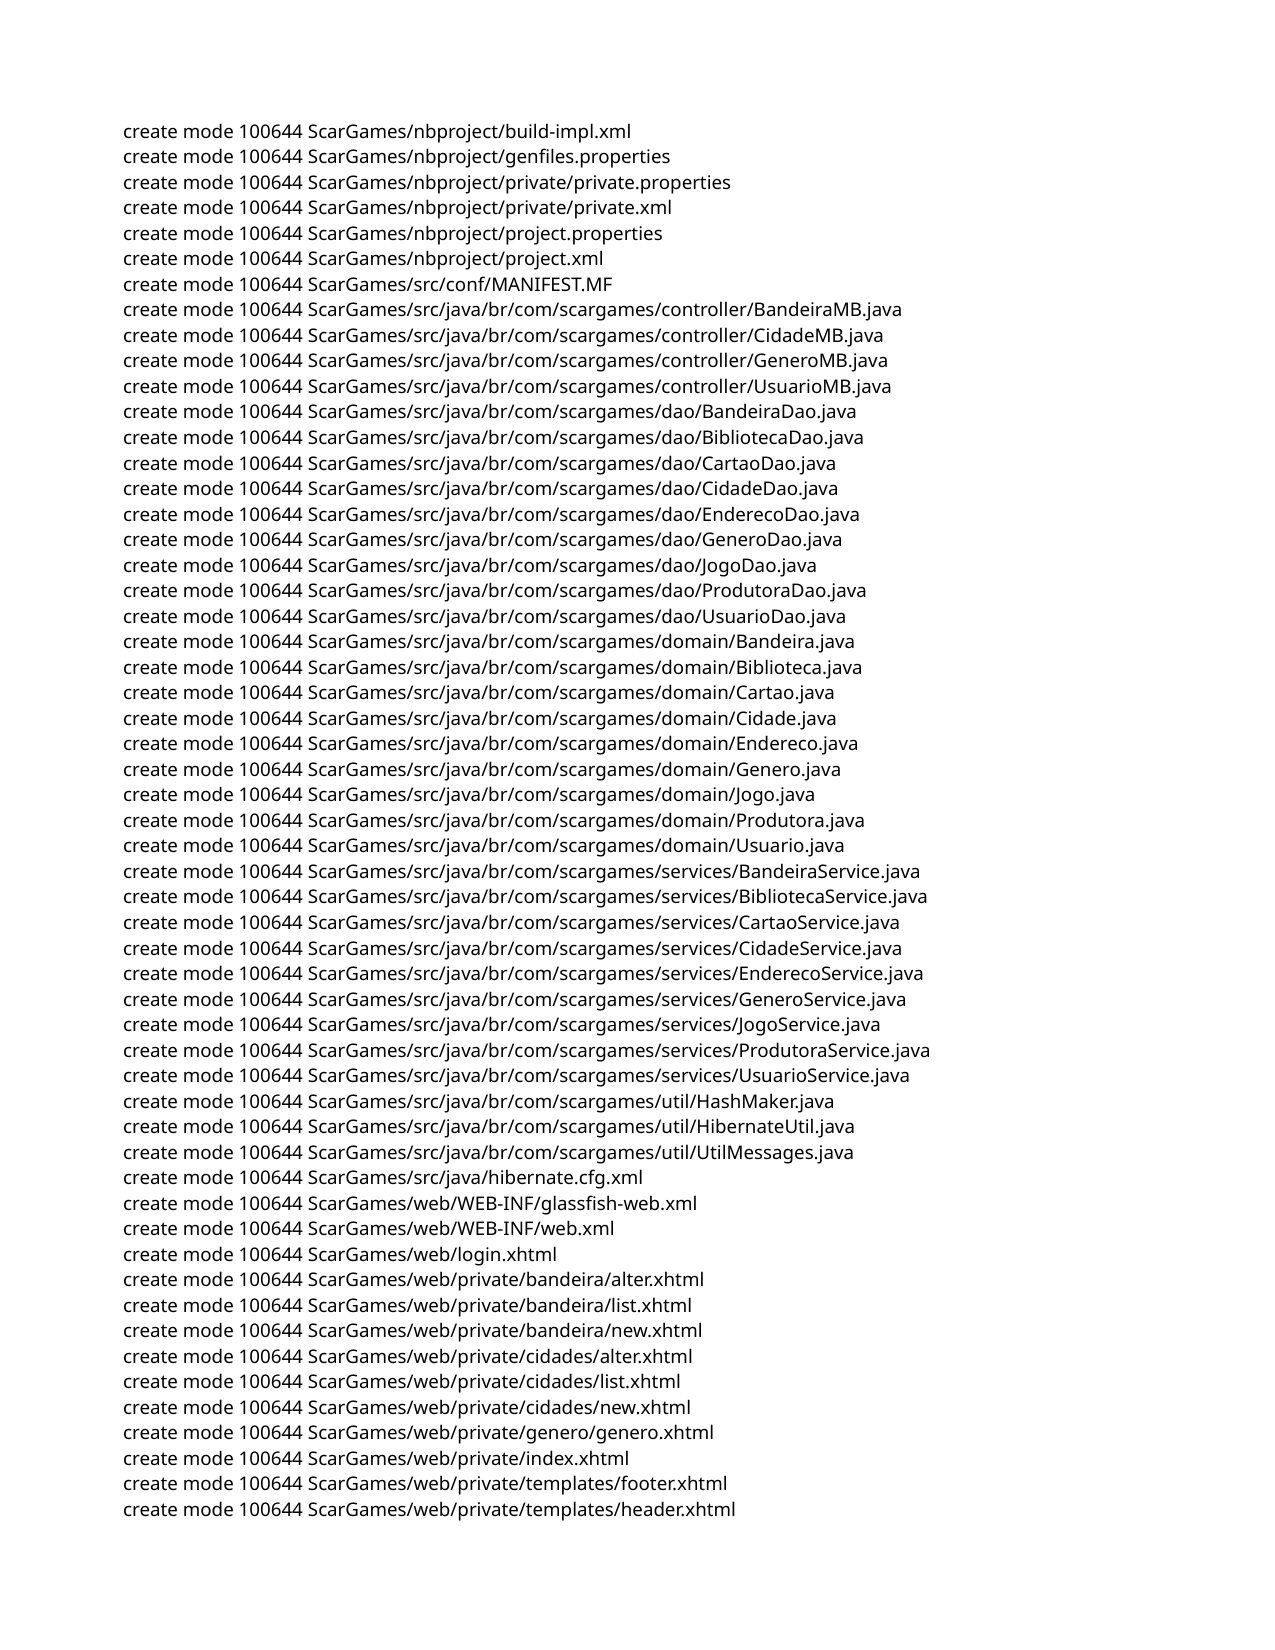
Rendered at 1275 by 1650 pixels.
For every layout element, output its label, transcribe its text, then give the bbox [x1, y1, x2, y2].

text create mode 100644 ScarGames/src/java/br/com/scargames/dao/JogoDao.java [118, 552, 1157, 577]
text create mode 100644 ScarGames/src/java/br/com/scargames/domain/Bandeira.java [118, 628, 1157, 654]
text create mode 100644 ScarGames/src/java/br/com/scargames/util/HibernateUtil.java [118, 1113, 1157, 1139]
text create mode 100644 ScarGames/src/java/br/com/scargames/domain/Usuario.java [118, 833, 1157, 858]
text create mode 100644 ScarGames/src/java/br/com/scargames/services/BandeiraService.java [118, 858, 1157, 884]
text create mode 100644 ScarGames/src/java/br/com/scargames/controller/BandeiraMB.java [118, 297, 1157, 322]
text create mode 100644 ScarGames/src/java/hibernate.cfg.xml [118, 1164, 1157, 1190]
text create mode 100644 ScarGames/web/WEB-INF/web.xml [118, 1216, 1157, 1241]
text create mode 100644 ScarGames/src/java/br/com/scargames/services/EnderecoService.java [118, 960, 1157, 986]
text create mode 100644 ScarGames/src/java/br/com/scargames/dao/BandeiraDao.java [118, 399, 1157, 424]
text create mode 100644 ScarGames/web/private/cidades/alter.xhtml [118, 1343, 1157, 1369]
text create mode 100644 ScarGames/src/conf/MANIFEST.MF [118, 271, 1157, 297]
text create mode 100644 ScarGames/src/java/br/com/scargames/util/UtilMessages.java [118, 1139, 1157, 1164]
text create mode 100644 ScarGames/src/java/br/com/scargames/services/BibliotecaService.java [118, 884, 1157, 909]
text create mode 100644 ScarGames/nbproject/genfiles.properties [118, 144, 1157, 169]
text create mode 100644 ScarGames/src/java/br/com/scargames/util/HashMaker.java [118, 1088, 1157, 1113]
text create mode 100644 ScarGames/nbproject/private/private.properties [118, 169, 1157, 195]
text create mode 100644 ScarGames/src/java/br/com/scargames/controller/GeneroMB.java [118, 348, 1157, 373]
text create mode 100644 ScarGames/nbproject/build-impl.xml [118, 118, 1157, 144]
text create mode 100644 ScarGames/src/java/br/com/scargames/services/CidadeService.java [118, 935, 1157, 960]
text create mode 100644 ScarGames/src/java/br/com/scargames/domain/Genero.java [118, 756, 1157, 782]
text create mode 100644 ScarGames/src/java/br/com/scargames/services/JogoService.java [118, 1011, 1157, 1037]
text create mode 100644 ScarGames/nbproject/project.properties [118, 220, 1157, 246]
text create mode 100644 ScarGames/src/java/br/com/scargames/dao/GeneroDao.java [118, 526, 1157, 552]
text create mode 100644 ScarGames/nbproject/private/private.xml [118, 195, 1157, 220]
text create mode 100644 ScarGames/src/java/br/com/scargames/dao/EnderecoDao.java [118, 501, 1157, 526]
text create mode 100644 ScarGames/src/java/br/com/scargames/domain/Endereco.java [118, 731, 1157, 756]
text create mode 100644 ScarGames/web/private/templates/header.xhtml [118, 1496, 1157, 1522]
text create mode 100644 ScarGames/web/private/genero/genero.xhtml [118, 1420, 1157, 1445]
text create mode 100644 ScarGames/web/login.xhtml [118, 1241, 1157, 1267]
text create mode 100644 ScarGames/src/java/br/com/scargames/services/ProdutoraService.java [118, 1037, 1157, 1062]
text create mode 100644 ScarGames/src/java/br/com/scargames/domain/Biblioteca.java [118, 654, 1157, 679]
text create mode 100644 ScarGames/src/java/br/com/scargames/domain/Cidade.java [118, 705, 1157, 731]
text create mode 100644 ScarGames/web/private/index.xhtml [118, 1445, 1157, 1471]
text create mode 100644 ScarGames/src/java/br/com/scargames/services/GeneroService.java [118, 986, 1157, 1011]
text create mode 100644 ScarGames/src/java/br/com/scargames/services/UsuarioService.java [118, 1062, 1157, 1088]
text create mode 100644 ScarGames/src/java/br/com/scargames/dao/BibliotecaDao.java [118, 424, 1157, 450]
text create mode 100644 ScarGames/src/java/br/com/scargames/domain/Produtora.java [118, 807, 1157, 833]
text create mode 100644 ScarGames/src/java/br/com/scargames/domain/Cartao.java [118, 679, 1157, 705]
text create mode 100644 ScarGames/web/private/bandeira/new.xhtml [118, 1318, 1157, 1343]
text create mode 100644 ScarGames/src/java/br/com/scargames/controller/UsuarioMB.java [118, 373, 1157, 399]
text create mode 100644 ScarGames/src/java/br/com/scargames/controller/CidadeMB.java [118, 322, 1157, 348]
text create mode 100644 ScarGames/web/private/templates/footer.xhtml [118, 1471, 1157, 1496]
text create mode 100644 ScarGames/web/private/bandeira/alter.xhtml [118, 1267, 1157, 1292]
text create mode 100644 ScarGames/src/java/br/com/scargames/domain/Jogo.java [118, 782, 1157, 807]
text create mode 100644 ScarGames/web/WEB-INF/glassfish-web.xml [118, 1190, 1157, 1216]
text create mode 100644 ScarGames/src/java/br/com/scargames/dao/CartaoDao.java [118, 450, 1157, 475]
text create mode 100644 ScarGames/src/java/br/com/scargames/dao/CidadeDao.java [118, 475, 1157, 501]
text create mode 100644 ScarGames/src/java/br/com/scargames/services/CartaoService.java [118, 909, 1157, 935]
text create mode 100644 ScarGames/src/java/br/com/scargames/dao/UsuarioDao.java [118, 603, 1157, 628]
text create mode 100644 ScarGames/web/private/bandeira/list.xhtml [118, 1292, 1157, 1318]
text create mode 100644 ScarGames/web/private/cidades/new.xhtml [118, 1394, 1157, 1420]
text create mode 100644 ScarGames/src/java/br/com/scargames/dao/ProdutoraDao.java [118, 577, 1157, 603]
text create mode 100644 ScarGames/nbproject/project.xml [118, 246, 1157, 271]
text create mode 100644 ScarGames/web/private/cidades/list.xhtml [118, 1369, 1157, 1394]
